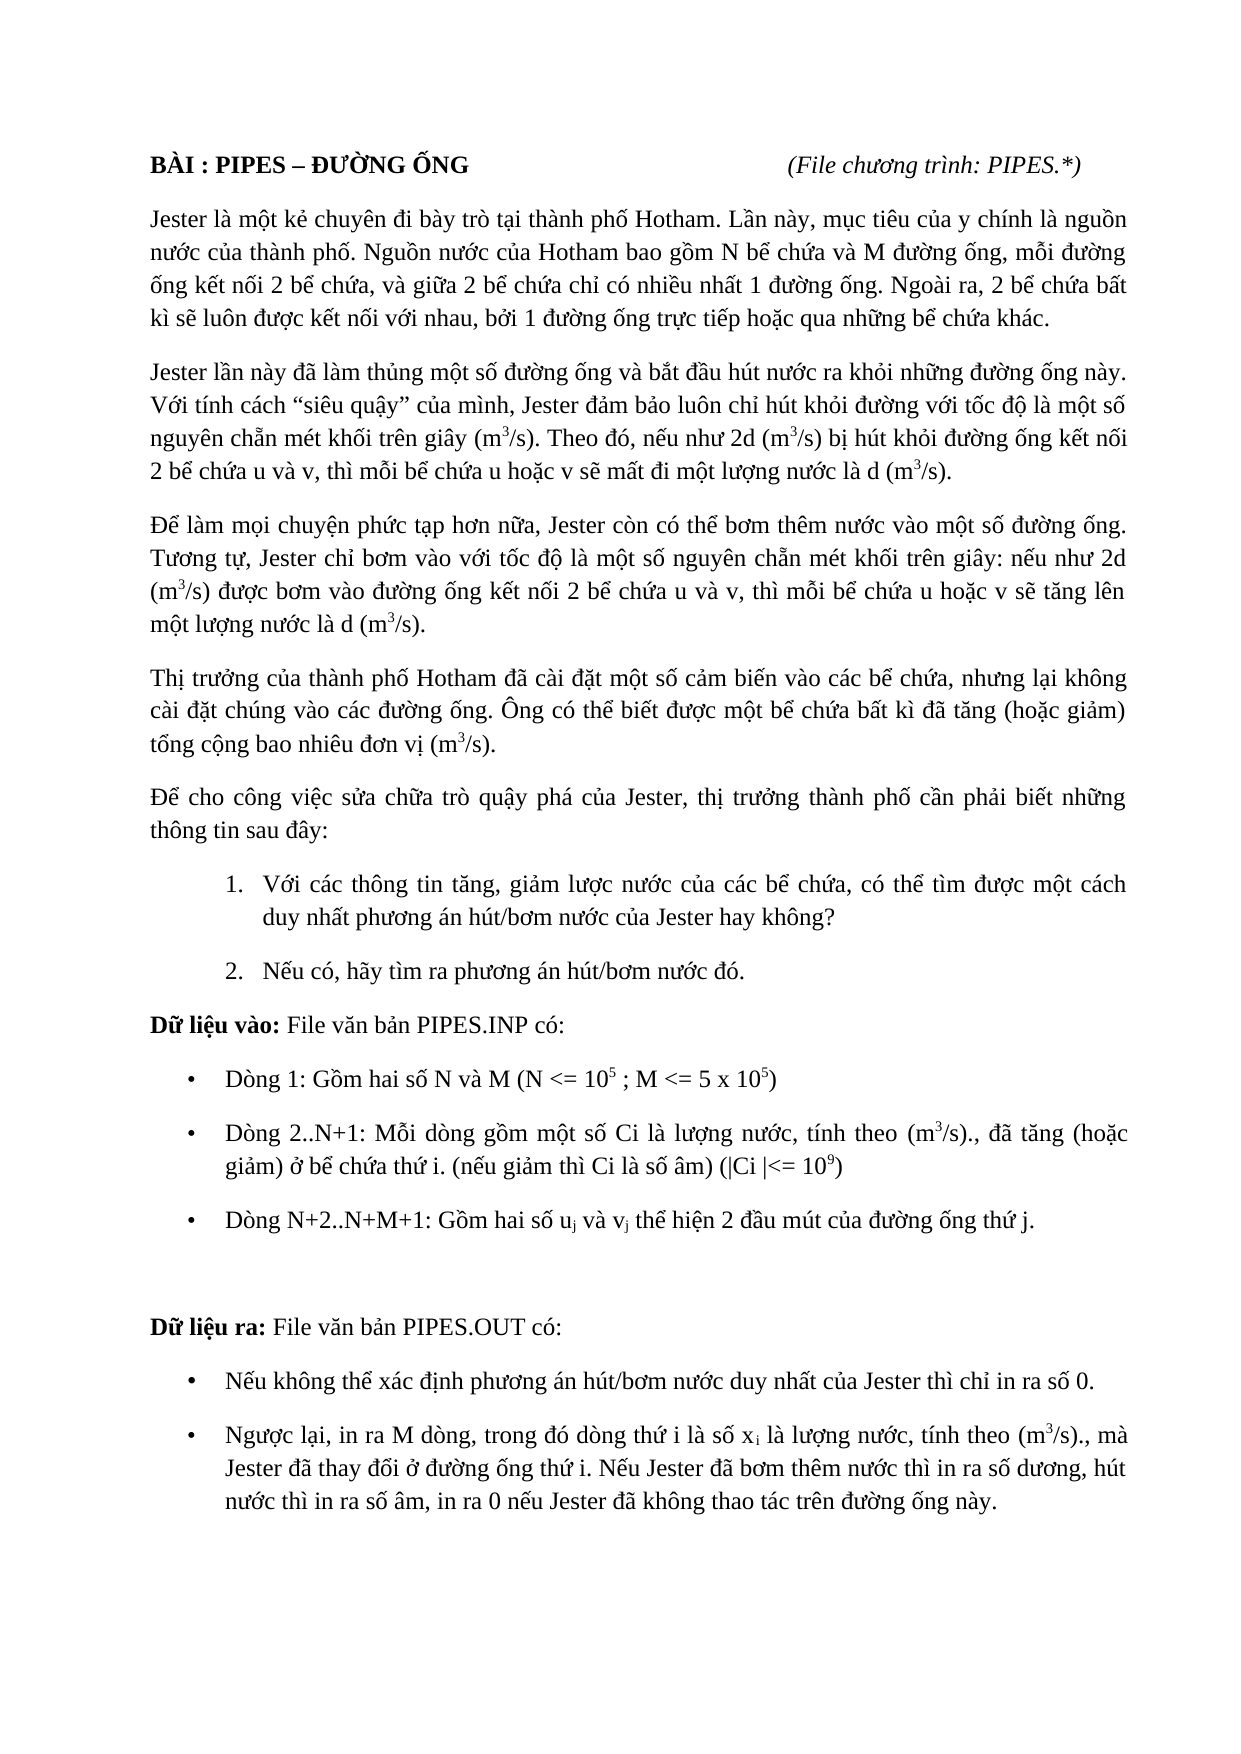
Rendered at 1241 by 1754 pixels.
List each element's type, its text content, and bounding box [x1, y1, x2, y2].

list Dòng N+2..N+M+1: Gồm hai số uj và vj thể hiện 2 đầu mút của đường ống thứ j. [187, 1205, 1128, 1233]
list Ngược lại, in ra M dòng, trong đó dòng thứ i là số xi là lượng nước, tính theo (m3/s)., mà Jester đã thay đổi ở đường ống thứ i. Nếu Jester đã bơm thêm nước thì in ra số dương, hút nước thì in ra số âm, in ra 0 nếu Jester đã không thao tác trên đường ống này. [187, 1420, 1128, 1515]
text BÀI : PIPES – ĐƯỜNG ỐNG (File chương trình: PIPES.*) [150, 150, 1128, 179]
text Để cho công việc sửa chữa trò quậy phá của Jester, thị trưởng thành phố cần phải biết những thông tin sau đây: [150, 782, 1128, 844]
list Nếu có, hãy tìm ra phương án hút/bơm nước đó. [225, 956, 1128, 985]
text Jester lần này đã làm thủng một số đường ống và bắt đầu hút nước ra khỏi những đường ống này. Với tính cách “siêu quậy” của mình, Jester đảm bảo luôn chỉ hút khỏi đường với tốc độ là một số nguyên chẵn mét khối trên giây (m3/s). Theo đó, nếu như 2d (m3/s) bị hút khỏi đường ống kết nối 2 bể chứa u và v, thì mỗi bể chứa u hoặc v sẽ mất đi một lượng nước là d (m3/s). [150, 357, 1128, 484]
list Nếu không thể xác định phương án hút/bơm nước duy nhất của Jester thì chỉ in ra số 0. [187, 1366, 1128, 1395]
text Dữ liệu vào: File văn bản PIPES.INP có: [150, 1010, 1128, 1039]
list Dòng 1: Gồm hai số N và M (N <= 105 ; M <= 5 x 105) [187, 1064, 1128, 1093]
text Dữ liệu ra: File văn bản PIPES.OUT có: [150, 1312, 1128, 1341]
text Để làm mọi chuyện phức tạp hơn nữa, Jester còn có thể bơm thêm nước vào một số đường ống. Tương tự, Jester chỉ bơm vào với tốc độ là một số nguyên chẵn mét khối trên giây: nếu như 2d (m3/s) được bơm vào đường ống kết nối 2 bể chứa u và v, thì mỗi bể chứa u hoặc v sẽ tăng lên một lượng nước là d (m3/s). [150, 510, 1128, 637]
text Thị trưởng của thành phố Hotham đã cài đặt một số cảm biến vào các bể chứa, nhưng lại không cài đặt chúng vào các đường ống. Ông có thể biết được một bể chứa bất kì đã tăng (hoặc giảm) tổng cộng bao nhiêu đơn vị (m3/s). [150, 663, 1128, 757]
list Dòng 2..N+1: Mỗi dòng gồm một số Ci là lượng nước, tính theo (m3/s)., đã tăng (hoặc giảm) ở bể chứa thứ i. (nếu giảm thì Ci là số âm) (|Ci |<= 109) [187, 1118, 1128, 1179]
list Với các thông tin tăng, giảm lược nước của các bể chứa, có thể tìm được một cách duy nhất phương án hút/bơm nước của Jester hay không? [225, 869, 1128, 931]
text Jester là một kẻ chuyên đi bày trò tại thành phố Hotham. Lần này, mục tiêu của y chính là nguồn nước của thành phố. Nguồn nước của Hotham bao gồm N bể chứa và M đường ống, mỗi đường ống kết nối 2 bể chứa, và giữa 2 bể chứa chỉ có nhiều nhất 1 đường ống. Ngoài ra, 2 bể chứa bất kì sẽ luôn được kết nối với nhau, bởi 1 đường ống trực tiếp hoặc qua những bể chứa khác. [150, 204, 1128, 332]
